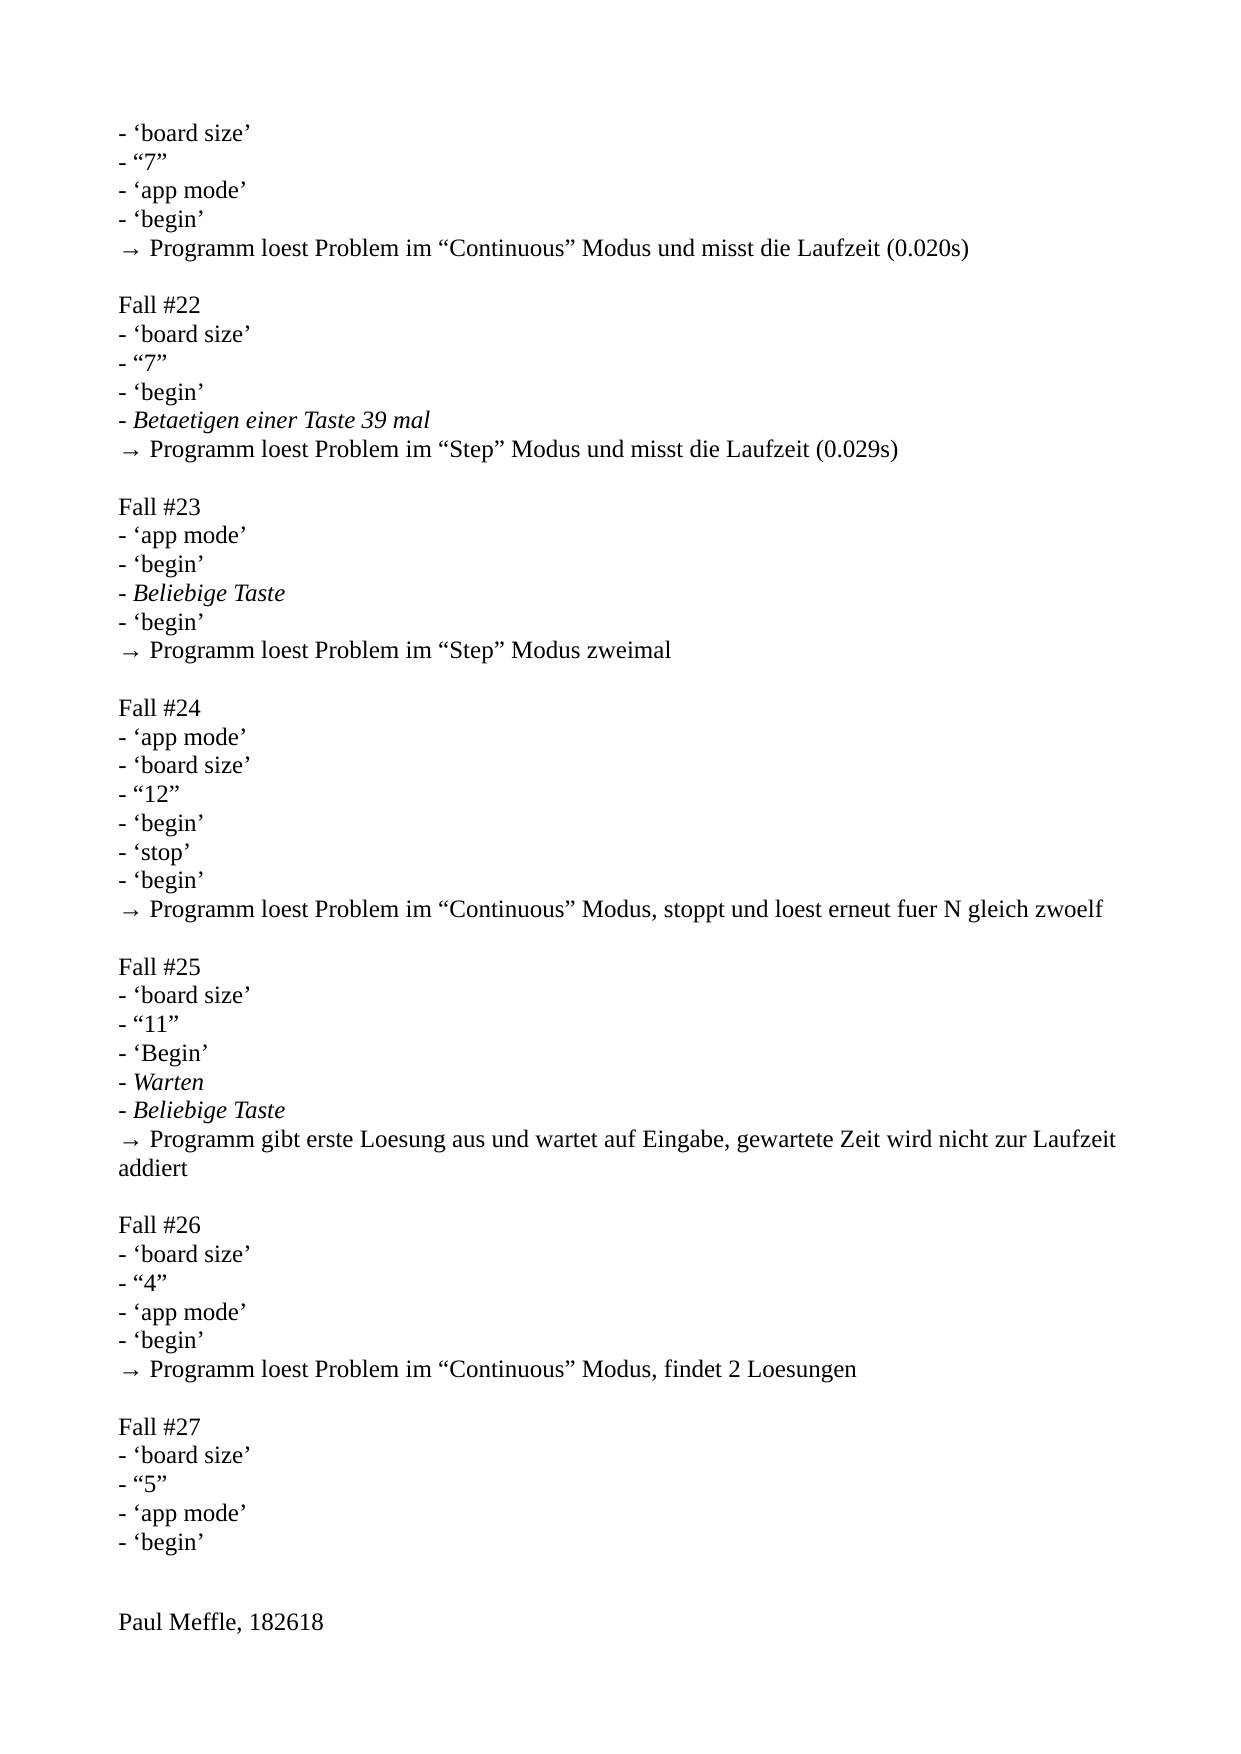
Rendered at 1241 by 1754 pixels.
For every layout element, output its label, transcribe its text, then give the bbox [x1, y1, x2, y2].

text - ‘board size’ [118, 1441, 1122, 1469]
text Fall #22 [118, 291, 1122, 319]
text - Betaetigen einer Taste 39 mal [118, 406, 1122, 434]
text → Programm loest Problem im “Continuous” Modus, findet 2 Loesungen [118, 1354, 1122, 1383]
text → Programm loest Problem im “Step” Modus und misst die Laufzeit (0.029s) [118, 434, 1122, 463]
text - ‘begin’ [118, 204, 1122, 233]
text - Beliebige Taste [118, 1096, 1122, 1124]
text - ‘begin’ [118, 549, 1122, 578]
text - ‘begin’ [118, 607, 1122, 636]
text - ‘stop’ [118, 837, 1122, 866]
text - ‘board size’ [118, 319, 1122, 348]
text - ‘board size’ [118, 118, 1122, 147]
text - ‘begin’ [118, 808, 1122, 837]
text - “7” [118, 147, 1122, 176]
text Fall #26 [118, 1211, 1122, 1239]
text Fall #24 [118, 693, 1122, 722]
text - ‘begin’ [118, 1326, 1122, 1354]
text → Programm loest Problem im “Continuous” Modus, stoppt und loest erneut fuer N gleich zwoelf [118, 894, 1122, 923]
text - Beliebige Taste [118, 578, 1122, 607]
text - “12” [118, 779, 1122, 808]
text - Warten [118, 1067, 1122, 1096]
text - ‘begin’ [118, 1527, 1122, 1556]
text - ‘app mode’ [118, 1498, 1122, 1527]
text - ‘Begin’ [118, 1038, 1122, 1067]
text Fall #23 [118, 492, 1122, 521]
text → Programm loest Problem im “Step” Modus zweimal [118, 636, 1122, 664]
text → Programm loest Problem im “Continuous” Modus und misst die Laufzeit (0.020s) [118, 233, 1122, 262]
text - “11” [118, 1009, 1122, 1038]
text - ‘app mode’ [118, 1297, 1122, 1326]
text - ‘board size’ [118, 751, 1122, 779]
text Fall #27 [118, 1412, 1122, 1441]
text - ‘begin’ [118, 866, 1122, 894]
text - “4” [118, 1268, 1122, 1297]
text - “7” [118, 348, 1122, 377]
text - ‘app mode’ [118, 521, 1122, 549]
text - ‘board size’ [118, 981, 1122, 1009]
text - “5” [118, 1469, 1122, 1498]
text - ‘app mode’ [118, 722, 1122, 751]
text - ‘board size’ [118, 1239, 1122, 1268]
text - ‘begin’ [118, 377, 1122, 406]
text - ‘app mode’ [118, 176, 1122, 204]
text → Programm gibt erste Loesung aus und wartet auf Eingabe, gewartete Zeit wird nicht zur Laufzeit addiert [118, 1124, 1122, 1182]
text Fall #25 [118, 952, 1122, 981]
